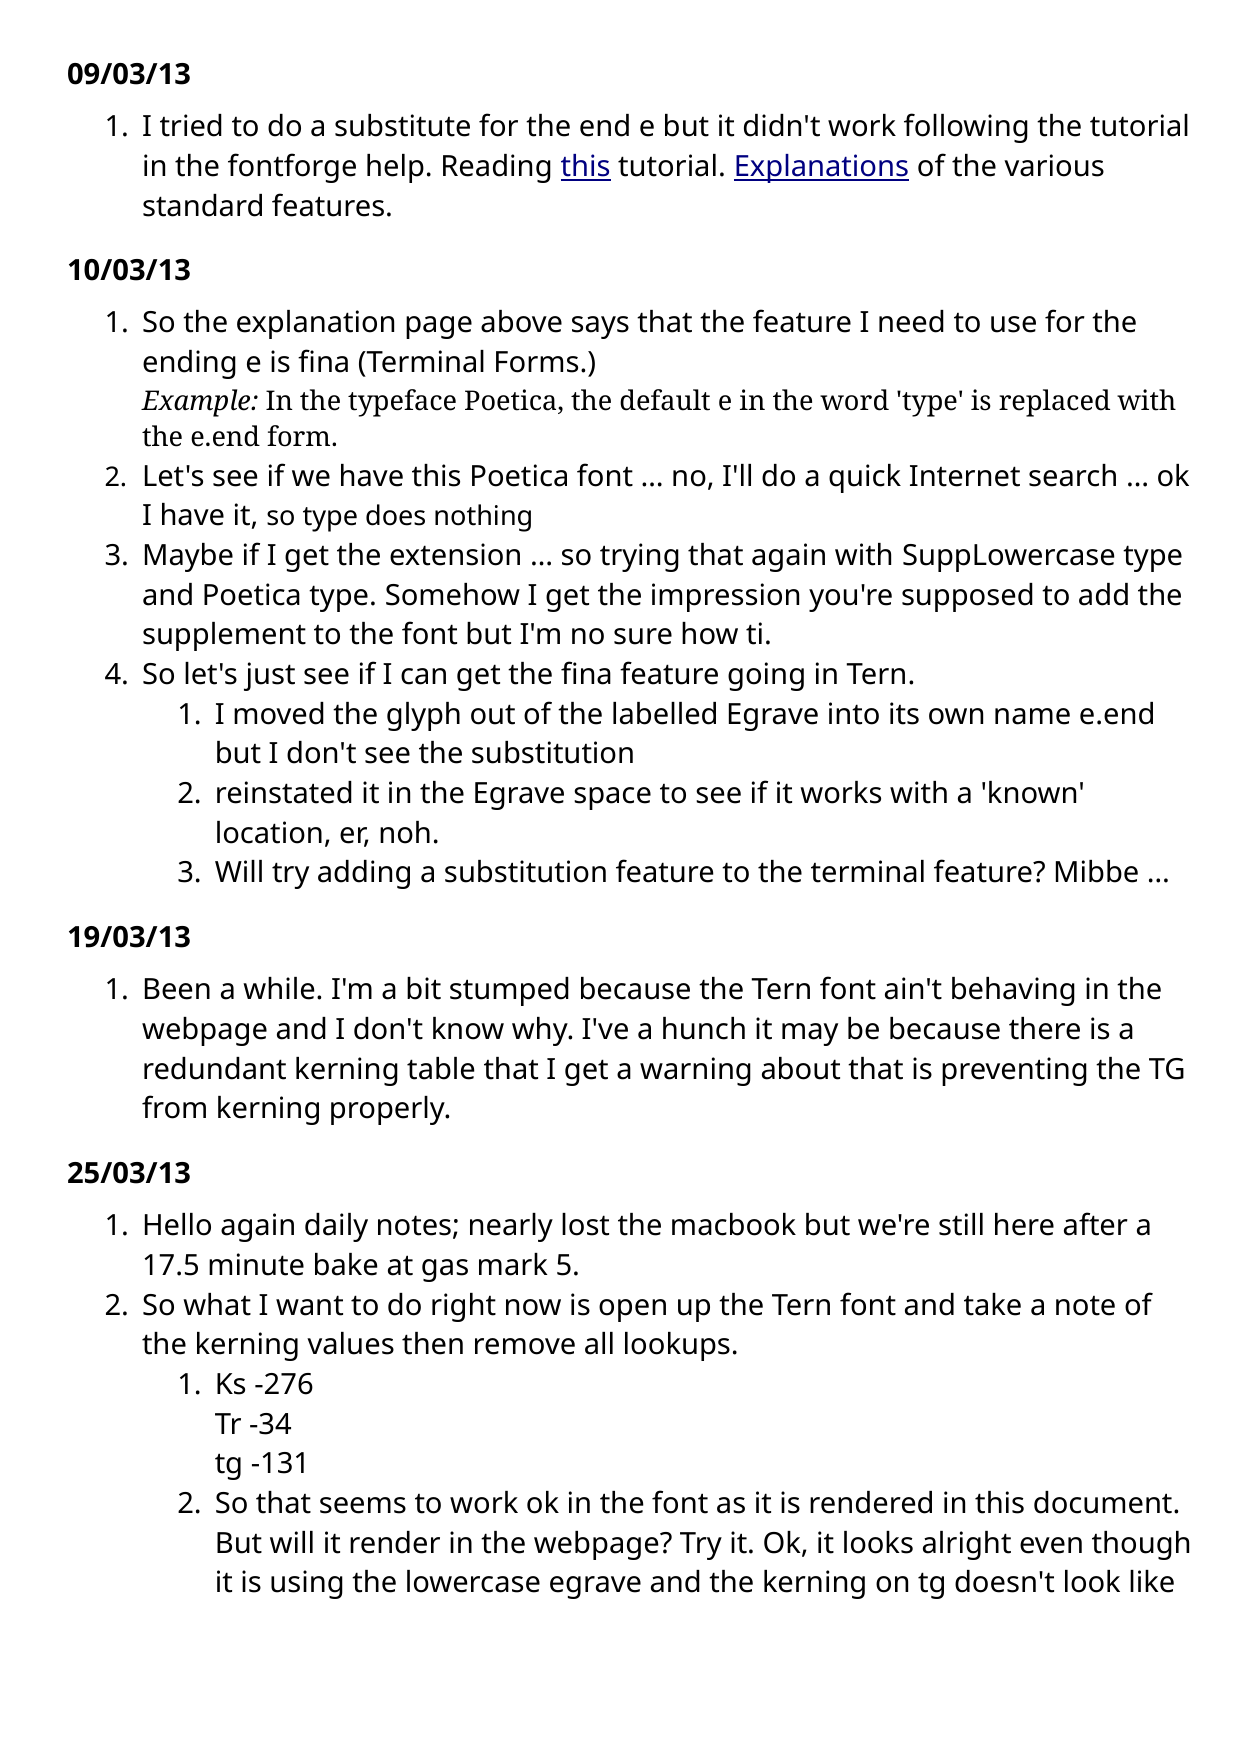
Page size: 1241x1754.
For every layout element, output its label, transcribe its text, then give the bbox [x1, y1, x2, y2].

list So that seems to work ok in the font as it is rendered in this document. But will it render in the webpage? Try it. Ok, it looks alright even though it is using the lowercase egrave and the kerning on tg doesn't look like [177, 1482, 1197, 1601]
list I moved the glyph out of the labelled Egrave into its own name e.end but I don't see the substitution [177, 693, 1197, 772]
list So let's just see if I can get the fina feature going in Tern. [104, 653, 1197, 693]
list So the explanation page above says that the feature I need to use for the ending e is fina (Terminal Forms.) [104, 302, 1197, 381]
list Let's see if we have this Poetica font … no, I'll do a quick Internet search … ok I have it, so type does nothing [104, 455, 1197, 534]
list So what I want to do right now is open up the Tern font and take a note of the kerning values then remove all lookups. [104, 1284, 1197, 1363]
list I tried to do a substitute for the end e but it didn't work following the tutorial in the fontforge help. Reading this tutorial. Explanations of the various standard features. [104, 105, 1197, 224]
list Been a while. I'm a bit stumped because the Tern font ain't behaving in the webpage and I don't know why. I've a hunch it may be because there is a redundant kerning table that I get a warning about that is preventing the TG from kerning properly. [104, 968, 1197, 1127]
subtitle 09/03/13 [67, 53, 1197, 93]
list Maybe if I get the extension … so trying that again with SuppLowercase type and Poetica type. Somehow I get the impression you're supposed to add the supplement to the font but I'm no sure how ti. [104, 534, 1197, 653]
subtitle 10/03/13 [67, 249, 1197, 289]
list Tr -34 [177, 1403, 1197, 1443]
list Hello again daily notes; nearly lost the macbook but we're still here after a 17.5 minute bake at gas mark 5. [104, 1204, 1197, 1284]
list tg -131 [177, 1443, 1197, 1482]
list Ks -276 [177, 1363, 1197, 1403]
list Will try adding a substitution feature to the terminal feature? Mibbe … [177, 852, 1197, 891]
list Example: In the typeface Poetica, the default e in the word 'type' is replaced with the e.end form. [104, 381, 1197, 455]
subtitle 25/03/13 [67, 1152, 1197, 1192]
list reinstated it in the Egrave space to see if it works with a 'known' location, er, noh. [177, 772, 1197, 852]
subtitle 19/03/13 [67, 916, 1197, 956]
